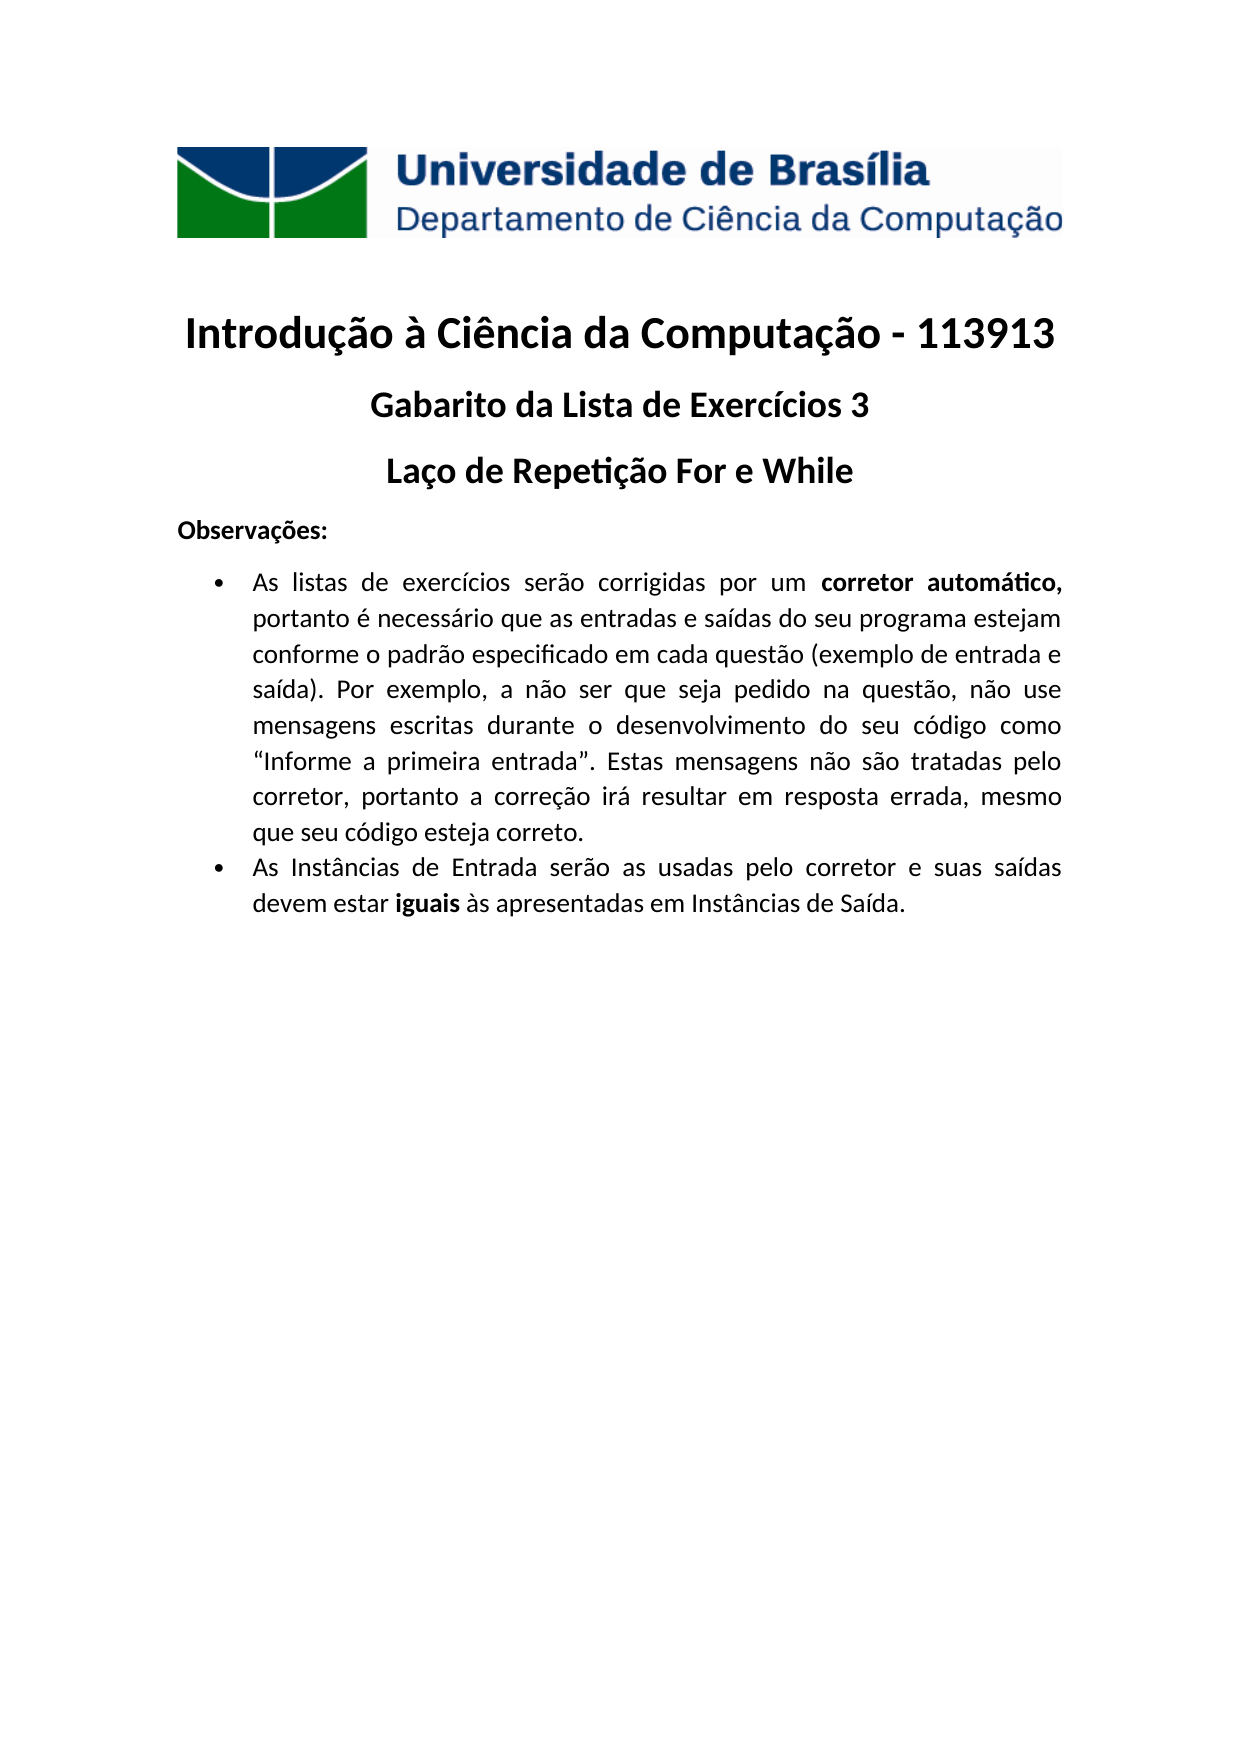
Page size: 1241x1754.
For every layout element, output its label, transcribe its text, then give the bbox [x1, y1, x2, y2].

text Observações: [177, 513, 1063, 546]
list As Instâncias de Entrada serão as usadas pelo corretor e suas saídas devem estar iguais às apresentadas em Instâncias de Saída. [215, 851, 1063, 919]
text Introdução à Ciência da Computação - 113913 [177, 304, 1063, 360]
text Gabarito da Lista de Exercícios 3 [177, 381, 1063, 427]
picture [177, 147, 1063, 238]
text Laço de Repetição For e While [177, 447, 1063, 493]
list As listas de exercícios serão corrigidas por um corretor automático, portanto é necessário que as entradas e saídas do seu programa estejam conforme o padrão especificado em cada questão (exemplo de entrada e saída). Por exemplo, a não ser que seja pedido na questão, não use mensagens escritas durante o desenvolvimento do seu código como “Informe a primeira entrada”. Estas mensagens não são tratadas pelo corretor, portanto a correção irá resultar em resposta errada, mesmo que seu código esteja correto. [215, 566, 1063, 848]
